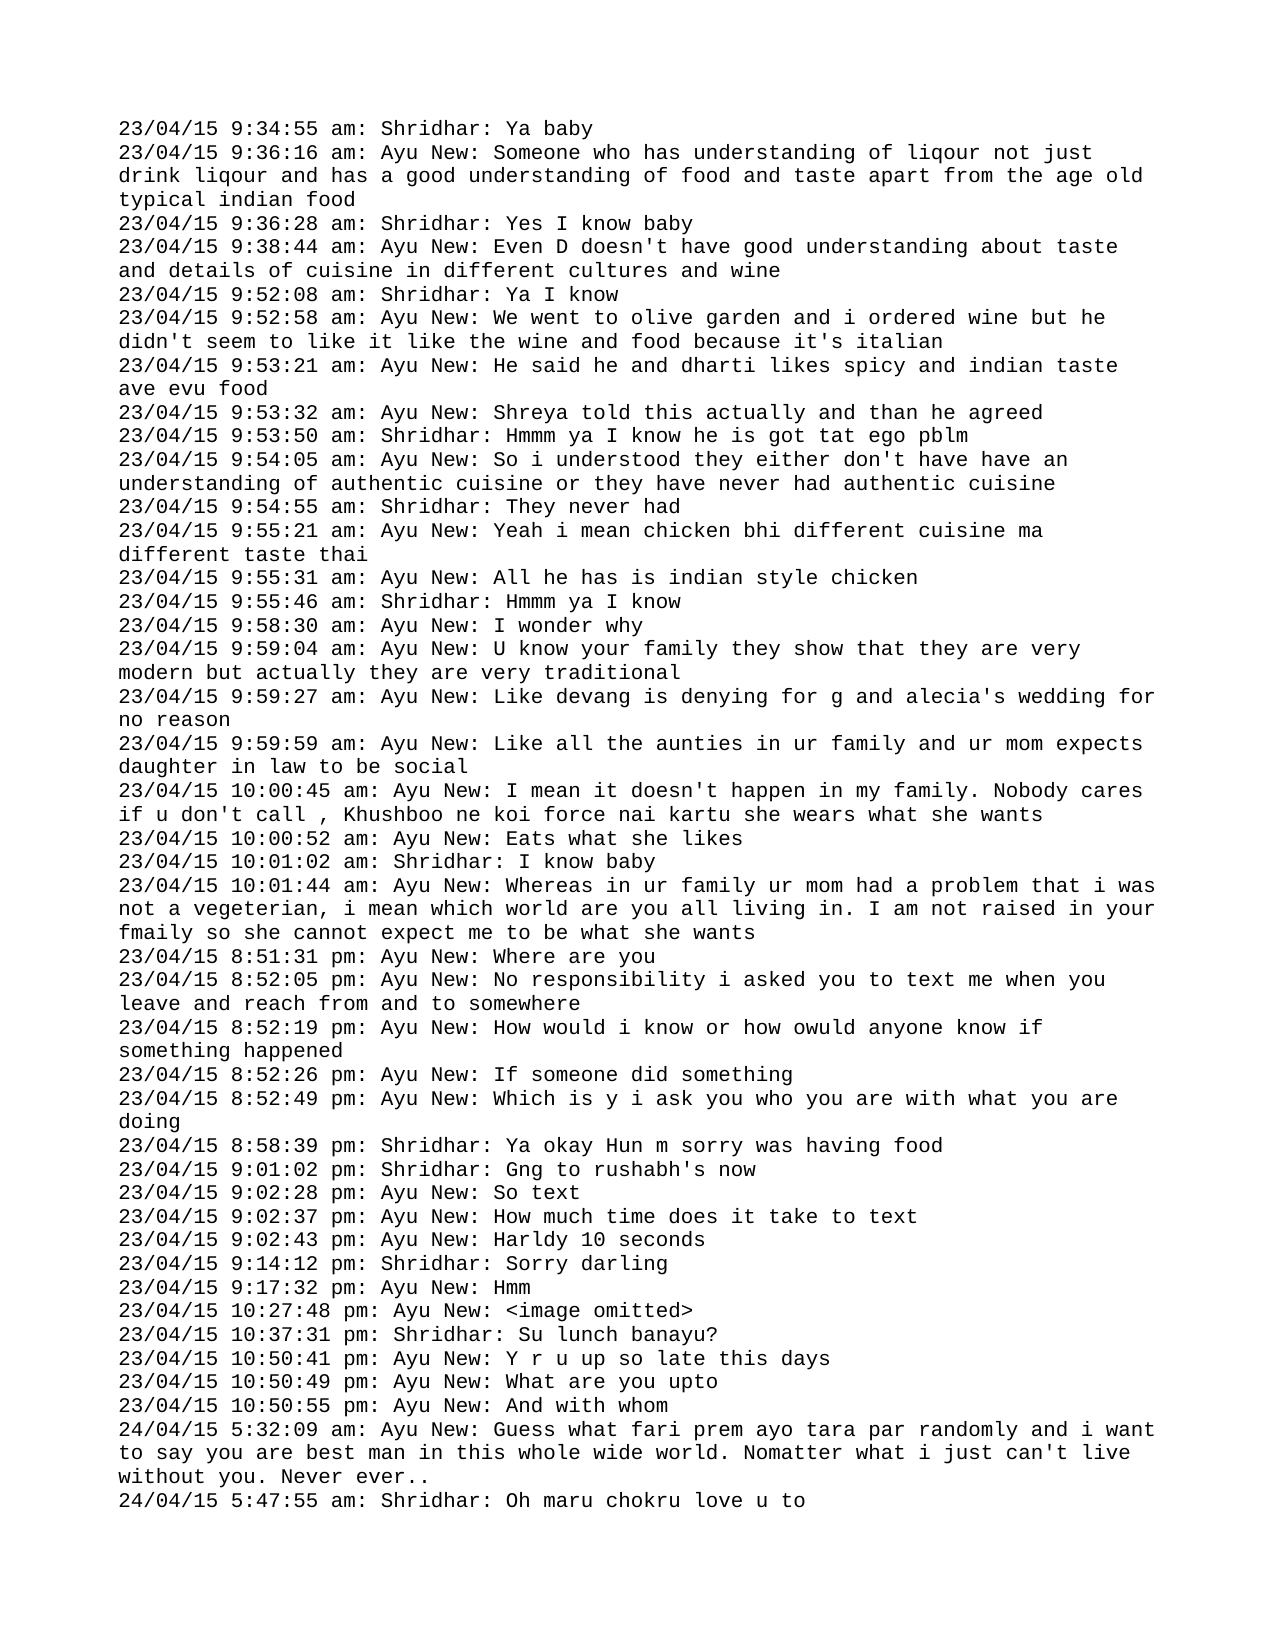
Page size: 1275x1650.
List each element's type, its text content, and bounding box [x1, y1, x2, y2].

text 23/04/15 9:52:58 am: Ayu New: We went to olive garden and i ordered wine but he didn't seem to like it like the wine and food because it's italian [118, 307, 1157, 354]
text 23/04/15 9:55:46 am: Shridhar: Hmmm ya I know [118, 591, 1157, 615]
text 23/04/15 10:37:31 pm: Shridhar: Su lunch banayu? [118, 1324, 1157, 1348]
text 23/04/15 9:59:04 am: Ayu New: U know your family they show that they are very modern but actually they are very traditional [118, 638, 1157, 686]
text 23/04/15 8:52:05 pm: Ayu New: No responsibility i asked you to text me when you leave and reach from and to somewhere [118, 969, 1157, 1017]
text 24/04/15 5:47:55 am: Shridhar: Oh maru chokru love u to [118, 1489, 1157, 1513]
text 23/04/15 9:54:55 am: Shridhar: They never had [118, 496, 1157, 520]
text 23/04/15 10:50:55 pm: Ayu New: And with whom [118, 1395, 1157, 1419]
text 23/04/15 9:53:32 am: Ayu New: Shreya told this actually and than he agreed [118, 402, 1157, 426]
text 23/04/15 9:53:50 am: Shridhar: Hmmm ya I know he is got tat ego pblm [118, 426, 1157, 449]
text 23/04/15 8:58:39 pm: Shridhar: Ya okay Hun m sorry was having food [118, 1135, 1157, 1158]
text 23/04/15 9:01:02 pm: Shridhar: Gng to rushabh's now [118, 1158, 1157, 1182]
text 23/04/15 10:50:49 pm: Ayu New: What are you upto [118, 1371, 1157, 1395]
text 23/04/15 9:02:43 pm: Ayu New: Harldy 10 seconds [118, 1229, 1157, 1253]
text 23/04/15 8:52:49 pm: Ayu New: Which is y i ask you who you are with what you are doing [118, 1088, 1157, 1135]
text 23/04/15 9:14:12 pm: Shridhar: Sorry darling [118, 1253, 1157, 1277]
text 23/04/15 9:34:55 am: Shridhar: Ya baby [118, 118, 1157, 142]
text 23/04/15 10:01:02 am: Shridhar: I know baby [118, 851, 1157, 875]
text 23/04/15 9:52:08 am: Shridhar: Ya I know [118, 284, 1157, 307]
text 23/04/15 9:36:16 am: Ayu New: Someone who has understanding of liqour not just drink liqour and has a good understanding of food and taste apart from the age old typical indian food [118, 142, 1157, 213]
text 23/04/15 10:50:41 pm: Ayu New: Y r u up so late this days [118, 1348, 1157, 1371]
text 23/04/15 9:36:28 am: Shridhar: Yes I know baby [118, 213, 1157, 236]
text 23/04/15 9:02:28 pm: Ayu New: So text [118, 1182, 1157, 1206]
text 23/04/15 9:59:59 am: Ayu New: Like all the aunties in ur family and ur mom expects daughter in law to be social [118, 733, 1157, 780]
text 23/04/15 9:59:27 am: Ayu New: Like devang is denying for g and alecia's wedding for no reason [118, 686, 1157, 733]
text 23/04/15 10:00:52 am: Ayu New: Eats what she likes [118, 827, 1157, 851]
text 23/04/15 9:17:32 pm: Ayu New: Hmm [118, 1277, 1157, 1300]
text 23/04/15 9:55:31 am: Ayu New: All he has is indian style chicken [118, 567, 1157, 591]
text 23/04/15 9:38:44 am: Ayu New: Even D doesn't have good understanding about taste and details of cuisine in different cultures and wine [118, 236, 1157, 284]
text 23/04/15 10:01:44 am: Ayu New: Whereas in ur family ur mom had a problem that i was not a vegeterian, i mean which world are you all living in. I am not raised in your fmaily so she cannot expect me to be what she wants [118, 875, 1157, 946]
text 23/04/15 9:02:37 pm: Ayu New: How much time does it take to text [118, 1206, 1157, 1229]
text 23/04/15 9:53:21 am: Ayu New: He said he and dharti likes spicy and indian taste ave evu food [118, 354, 1157, 402]
text 23/04/15 8:52:19 pm: Ayu New: How would i know or how owuld anyone know if something happened [118, 1017, 1157, 1064]
text 24/04/15 5:32:09 am: Ayu New: Guess what fari prem ayo tara par randomly and i want to say you are best man in this whole wide world. Nomatter what i just can't live without you. Never ever.. [118, 1419, 1157, 1489]
text 23/04/15 8:52:26 pm: Ayu New: If someone did something [118, 1064, 1157, 1088]
text 23/04/15 9:58:30 am: Ayu New: I wonder why [118, 615, 1157, 638]
text 23/04/15 10:00:45 am: Ayu New: I mean it doesn't happen in my family. Nobody cares if u don't call , Khushboo ne koi force nai kartu she wears what she wants [118, 780, 1157, 827]
text 23/04/15 8:51:31 pm: Ayu New: Where are you [118, 946, 1157, 969]
text 23/04/15 10:27:48 pm: Ayu New: <image omitted> [118, 1300, 1157, 1324]
text 23/04/15 9:55:21 am: Ayu New: Yeah i mean chicken bhi different cuisine ma different taste thai [118, 520, 1157, 567]
text 23/04/15 9:54:05 am: Ayu New: So i understood they either don't have have an understanding of authentic cuisine or they have never had authentic cuisine [118, 449, 1157, 496]
